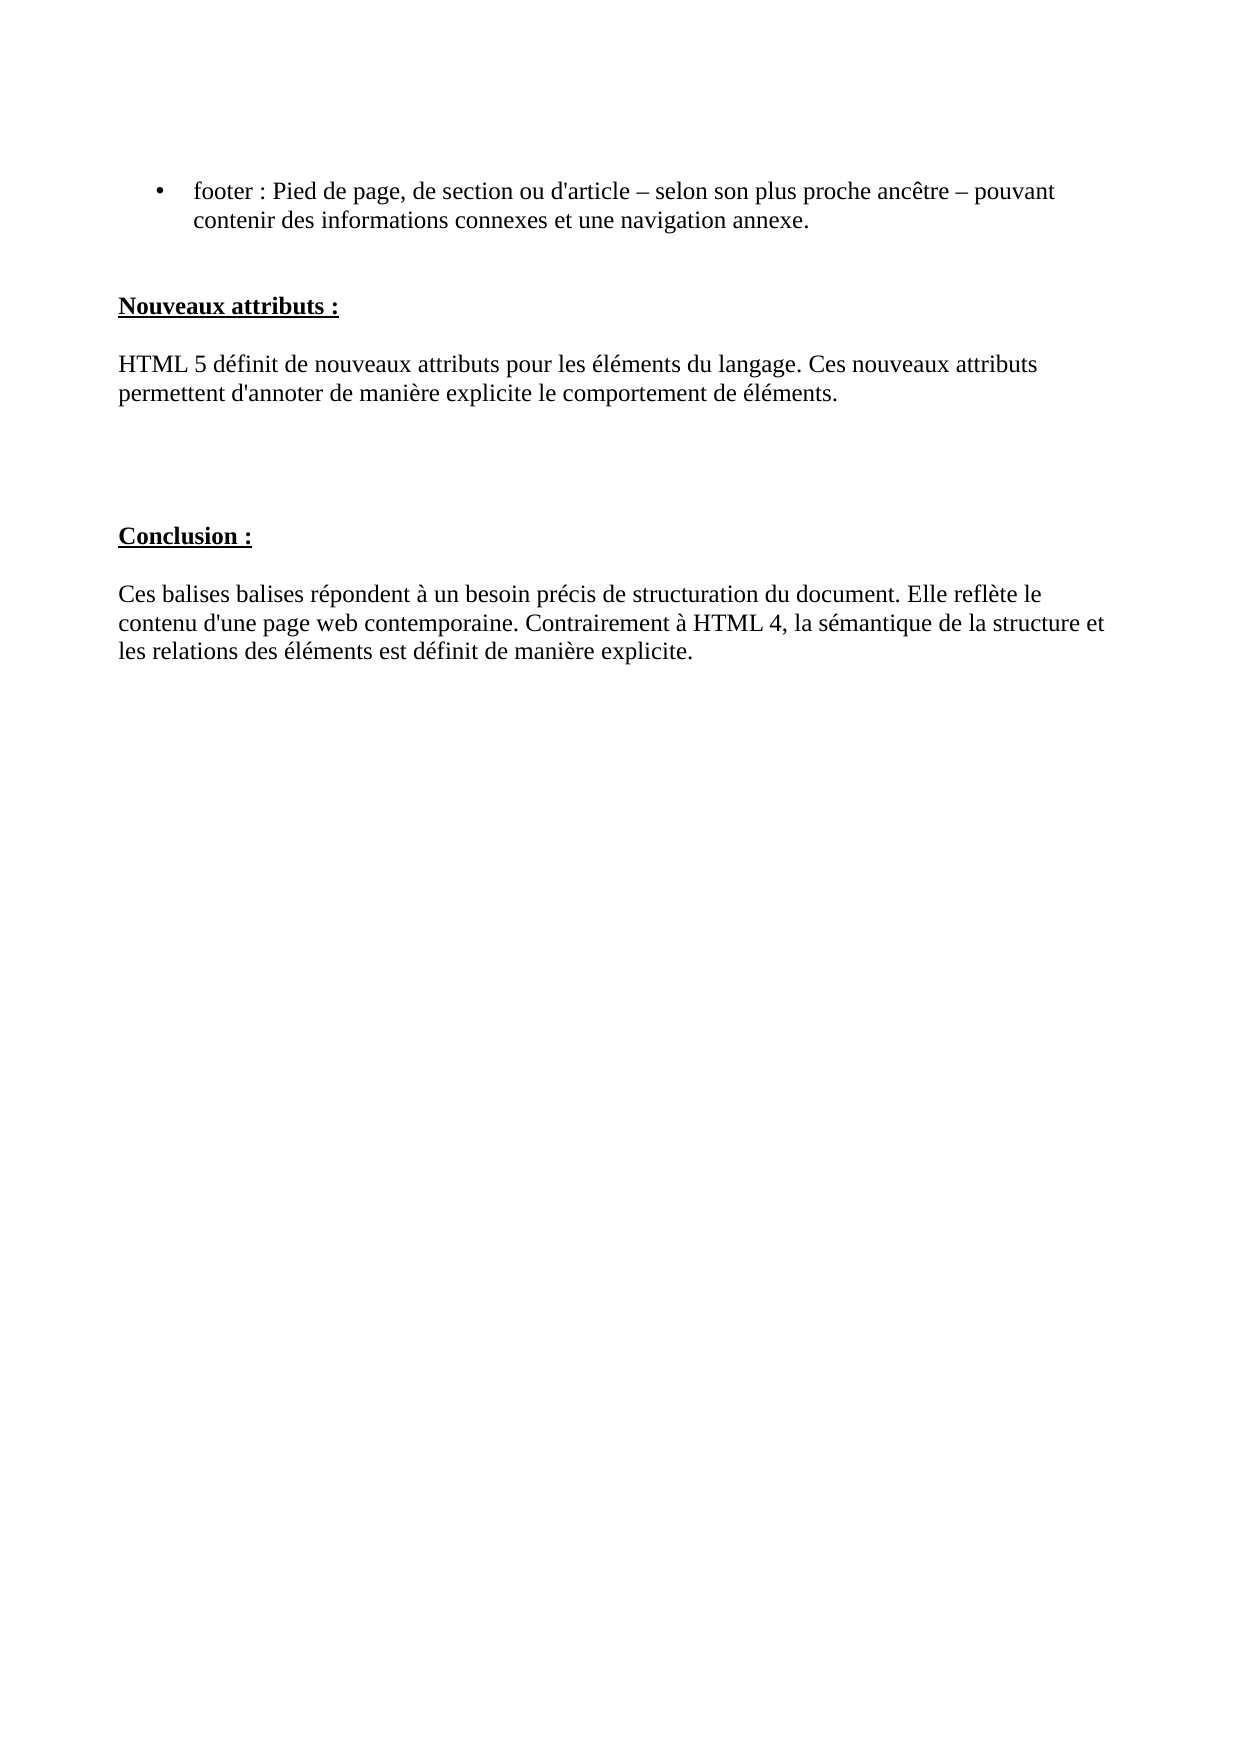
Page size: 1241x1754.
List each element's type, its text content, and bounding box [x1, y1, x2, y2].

text Ces balises balises répondent à un besoin précis de structuration du document. Elle reflète le contenu d'une page web contemporaine. Contrairement à HTML 4, la sémantique de la structure et les relations des éléments est définit de manière explicite. [118, 579, 1122, 665]
text Nouveaux attributs : [118, 291, 1122, 320]
text HTML 5 définit de nouveaux attributs pour les éléments du langage. Ces nouveaux attributs permettent d'annoter de manière explicite le comportement de éléments. [118, 349, 1122, 406]
list footer : Pied de page, de section ou d'article – selon son plus proche ancêtre – pouvant contenir des informations connexes et une navigation annexe. [156, 176, 1122, 234]
text Conclusion : [118, 521, 1122, 550]
